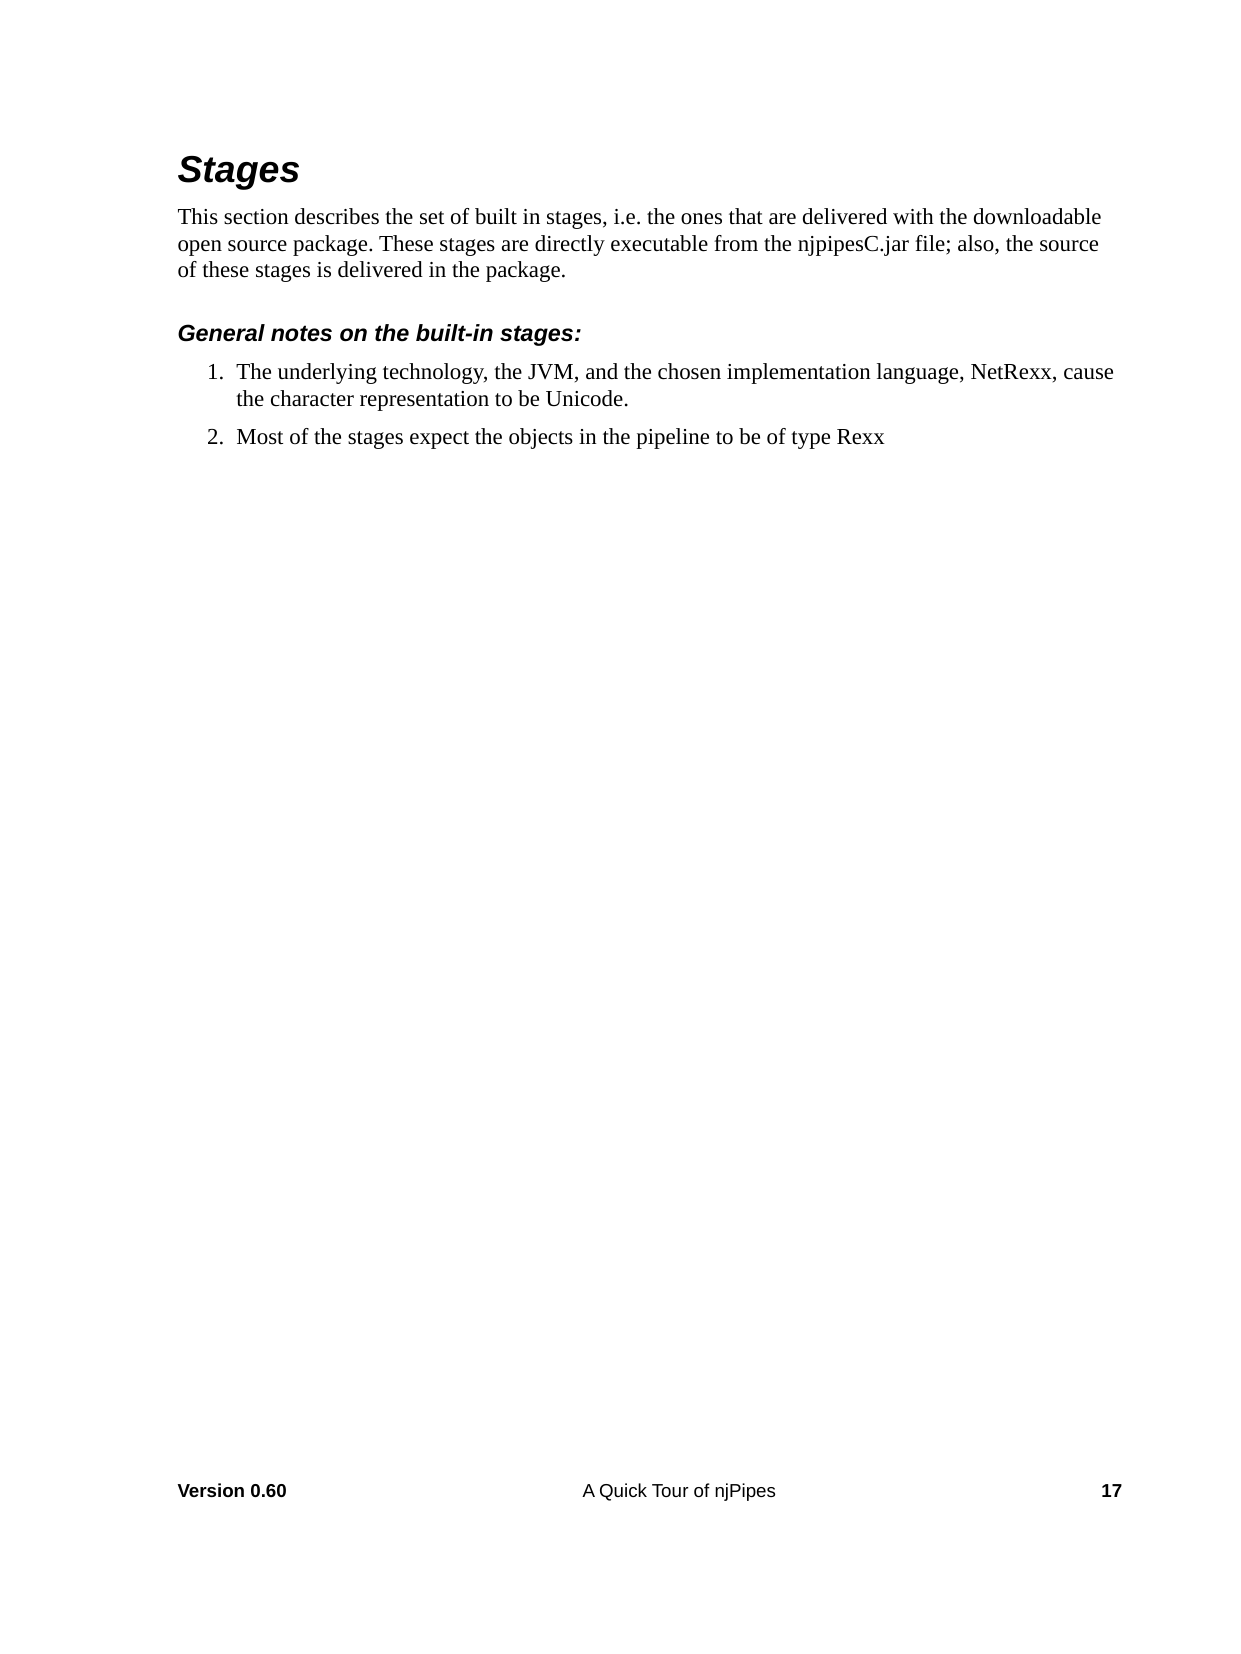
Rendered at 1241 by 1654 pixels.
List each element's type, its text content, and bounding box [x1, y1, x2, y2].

subtitle General notes on the built-in stages: [177, 319, 1122, 346]
text This section describes the set of built in stages, i.e. the ones that are delivered with the downloadable open source package. These stages are directly executable from the njpipesC.jar file; also, the source of these stages is delivered in the package. [177, 203, 1122, 282]
list Most of the stages expect the objects in the pipeline to be of type Rexx [207, 423, 1122, 449]
subtitle Stages [177, 148, 1122, 191]
list The underlying technology, the JVM, and the chosen implementation language, NetRexx, cause the character representation to be Unicode. [207, 358, 1122, 411]
